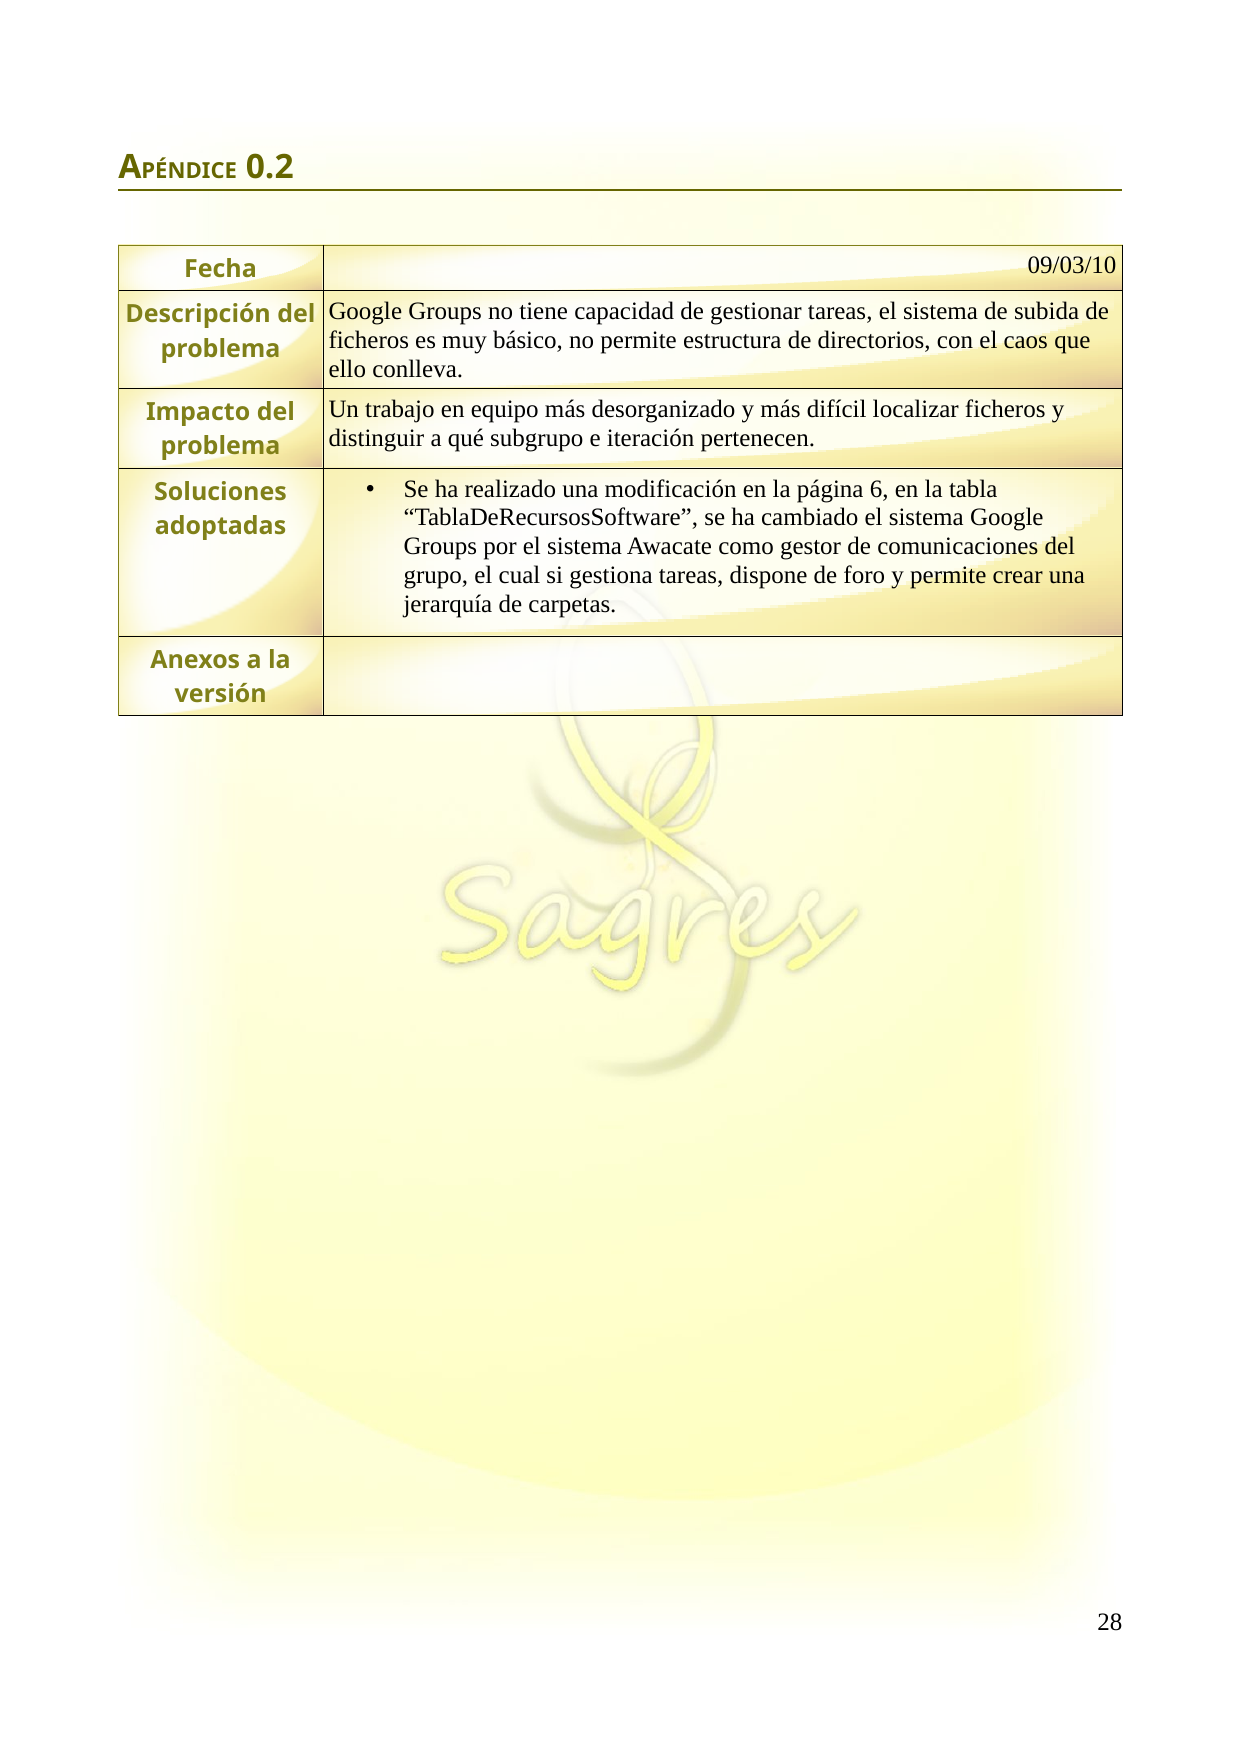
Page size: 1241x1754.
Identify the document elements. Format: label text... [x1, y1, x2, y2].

picture [118, 118, 1122, 143]
table_cell Se ha realizado una modificación en la página 6, en la tabla “TablaDeRecursosSoftware”, se ha cambiado el sistema Google Groups por el sistema Awacate como gestor de comunicaciones del grupo, el cual si gestiona tareas, dispone de foro y permite crear una jerarquía de carpetas. [324, 469, 1122, 636]
table_header 09/03/10 [324, 246, 1122, 290]
table_cell Descripción del problema [119, 291, 323, 388]
table_cell [324, 637, 1122, 715]
picture [118, 716, 1122, 1636]
picture [118, 191, 1122, 245]
table_cell Google Groups no tiene capacidad de gestionar tareas, el sistema de subida de ficheros es muy básico, no permite estructura de directorios, con el caos que ello conlleva. [324, 291, 1122, 388]
subtitle Apéndice 0.2 [118, 143, 1122, 189]
table_cell Impacto del problema [119, 389, 323, 468]
table_cell Un trabajo en equipo más desorganizado y más difícil localizar ficheros y distinguir a qué subgrupo e iteración pertenecen. [324, 389, 1122, 468]
table_header Fecha [119, 246, 323, 290]
table_cell Soluciones adoptadas [119, 469, 323, 636]
table_cell Anexos a la versión [119, 637, 323, 715]
